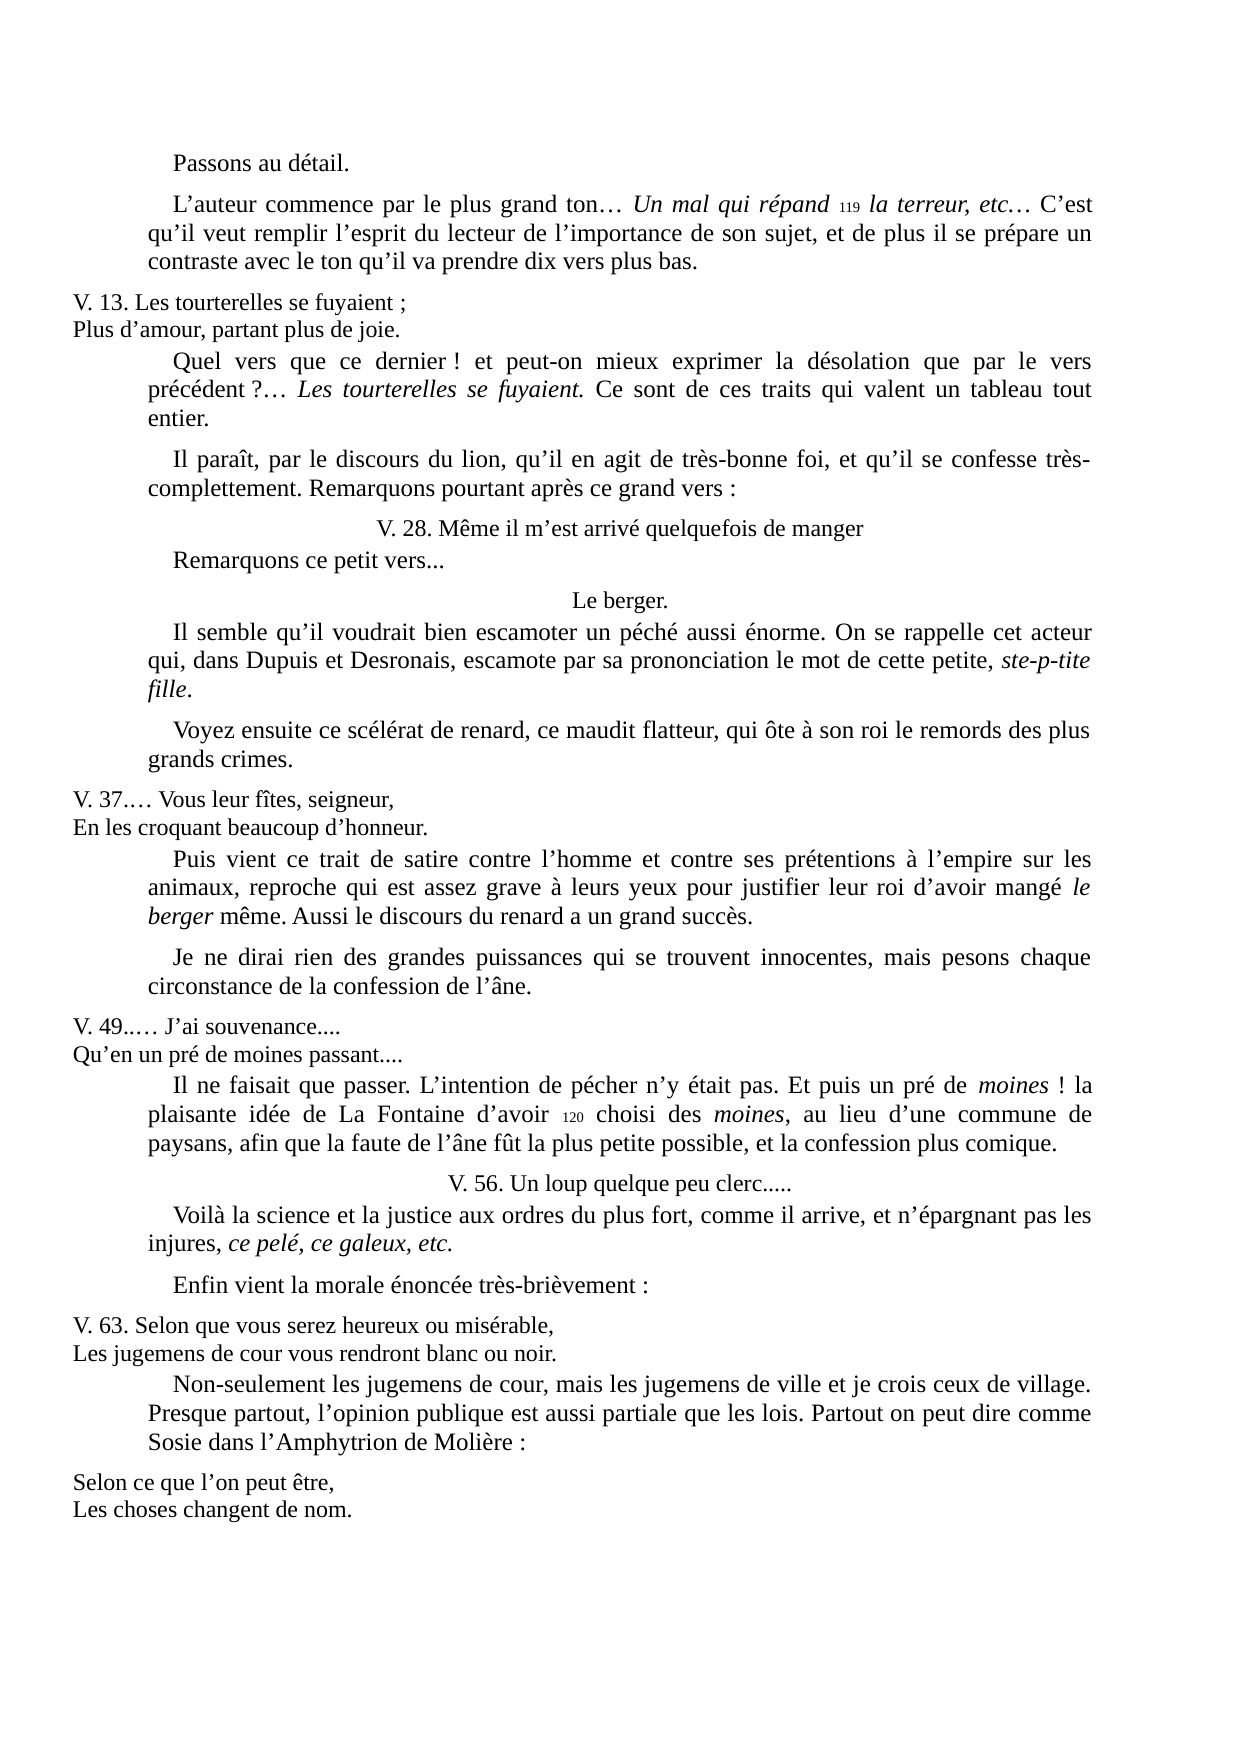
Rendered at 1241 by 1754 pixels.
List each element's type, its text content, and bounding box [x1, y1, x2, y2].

text Il paraît, par le discours du lion, qu’il en agit de très-bonne foi, et qu’il se confesse très-complettement. Remarquons pourtant après ce grand vers : [148, 444, 1093, 502]
text Voilà la science et la justice aux ordres du plus fort, comme il arrive, et n’épargnant pas les injures, ce pelé, ce galeux, etc. [148, 1200, 1093, 1257]
text Quel vers que ce dernier ! et peut-on mieux exprimer la désolation que par le vers précédent ?… Les tourterelles se fuyaient. Ce sont de ces traits qui valent un tableau tout entier. [148, 346, 1093, 432]
text Qu’en un pré de moines passant.... [73, 1040, 1093, 1068]
text Les choses changent de nom. [73, 1496, 1093, 1523]
text Je ne dirai rien des grandes puissances qui se trouvent innocentes, mais pesons chaque circonstance de la confession de l’âne. [148, 942, 1093, 1000]
text Plus d’amour, partant plus de joie. [73, 315, 1093, 343]
text Puis vient ce trait de satire contre l’homme et contre ses prétentions à l’empire sur les animaux, reproche qui est assez grave à leurs yeux pour justifier leur roi d’avoir mangé le berger même. Aussi le discours du renard a un grand succès. [148, 844, 1093, 930]
text En les croquant beaucoup d’honneur. [73, 813, 1093, 841]
text Les jugemens de cour vous rendront blanc ou noir. [73, 1339, 1093, 1366]
text Il semble qu’il voudrait bien escamoter un péché aussi énorme. On se rappelle cet acteur qui, dans Dupuis et Desronais, escamote par sa prononciation le mot de cette petite, ste-p-tite fille. [148, 617, 1093, 703]
text V. 63. Selon que vous serez heureux ou misérable, [73, 1311, 1093, 1339]
text V. 28. Même il m’est arrivé quelquefois de manger [148, 514, 1093, 542]
text V. 37.… Vous leur fîtes, seigneur, [73, 786, 1093, 813]
text V. 56. Un loup quelque peu clerc..... [148, 1169, 1093, 1197]
text Enfin vient la morale énoncée très-brièvement : [148, 1270, 1093, 1298]
text Remarquons ce petit vers... [148, 545, 1093, 574]
text Non-seulement les jugemens de cour, mais les jugemens de ville et je crois ceux de village. Presque partout, l’opinion publique est aussi partiale que les lois. Partout on peut dire comme Sosie dans l’Amphytrion de Molière : [148, 1369, 1093, 1455]
text Selon ce que l’on peut être, [73, 1468, 1093, 1496]
text Il ne faisait que passer. L’intention de pécher n’y était pas. Et puis un pré de moines ! la plaisante idée de La Fontaine d’avoir 120 choisi des moines, au lieu d’une commune de paysans, afin que la faute de l’âne fût la plus petite possible, et la confession plus comique. [148, 1071, 1093, 1157]
text V. 13. Les tourterelles se fuyaient ; [73, 288, 1093, 315]
text Passons au détail. [148, 148, 1093, 176]
text Voyez ensuite ce scélérat de renard, ce maudit flatteur, qui ôte à son roi le remords des plus grands crimes. [148, 716, 1093, 773]
text V. 49..… J’ai souvenance.... [73, 1012, 1093, 1040]
text L’auteur commence par le plus grand ton… Un mal qui répand 119 la terreur, etc… C’est qu’il veut remplir l’esprit du lecteur de l’importance de son sujet, et de plus il se prépare un contraste avec le ton qu’il va prendre dix vers plus bas. [148, 189, 1093, 275]
text Le berger. [148, 586, 1093, 614]
